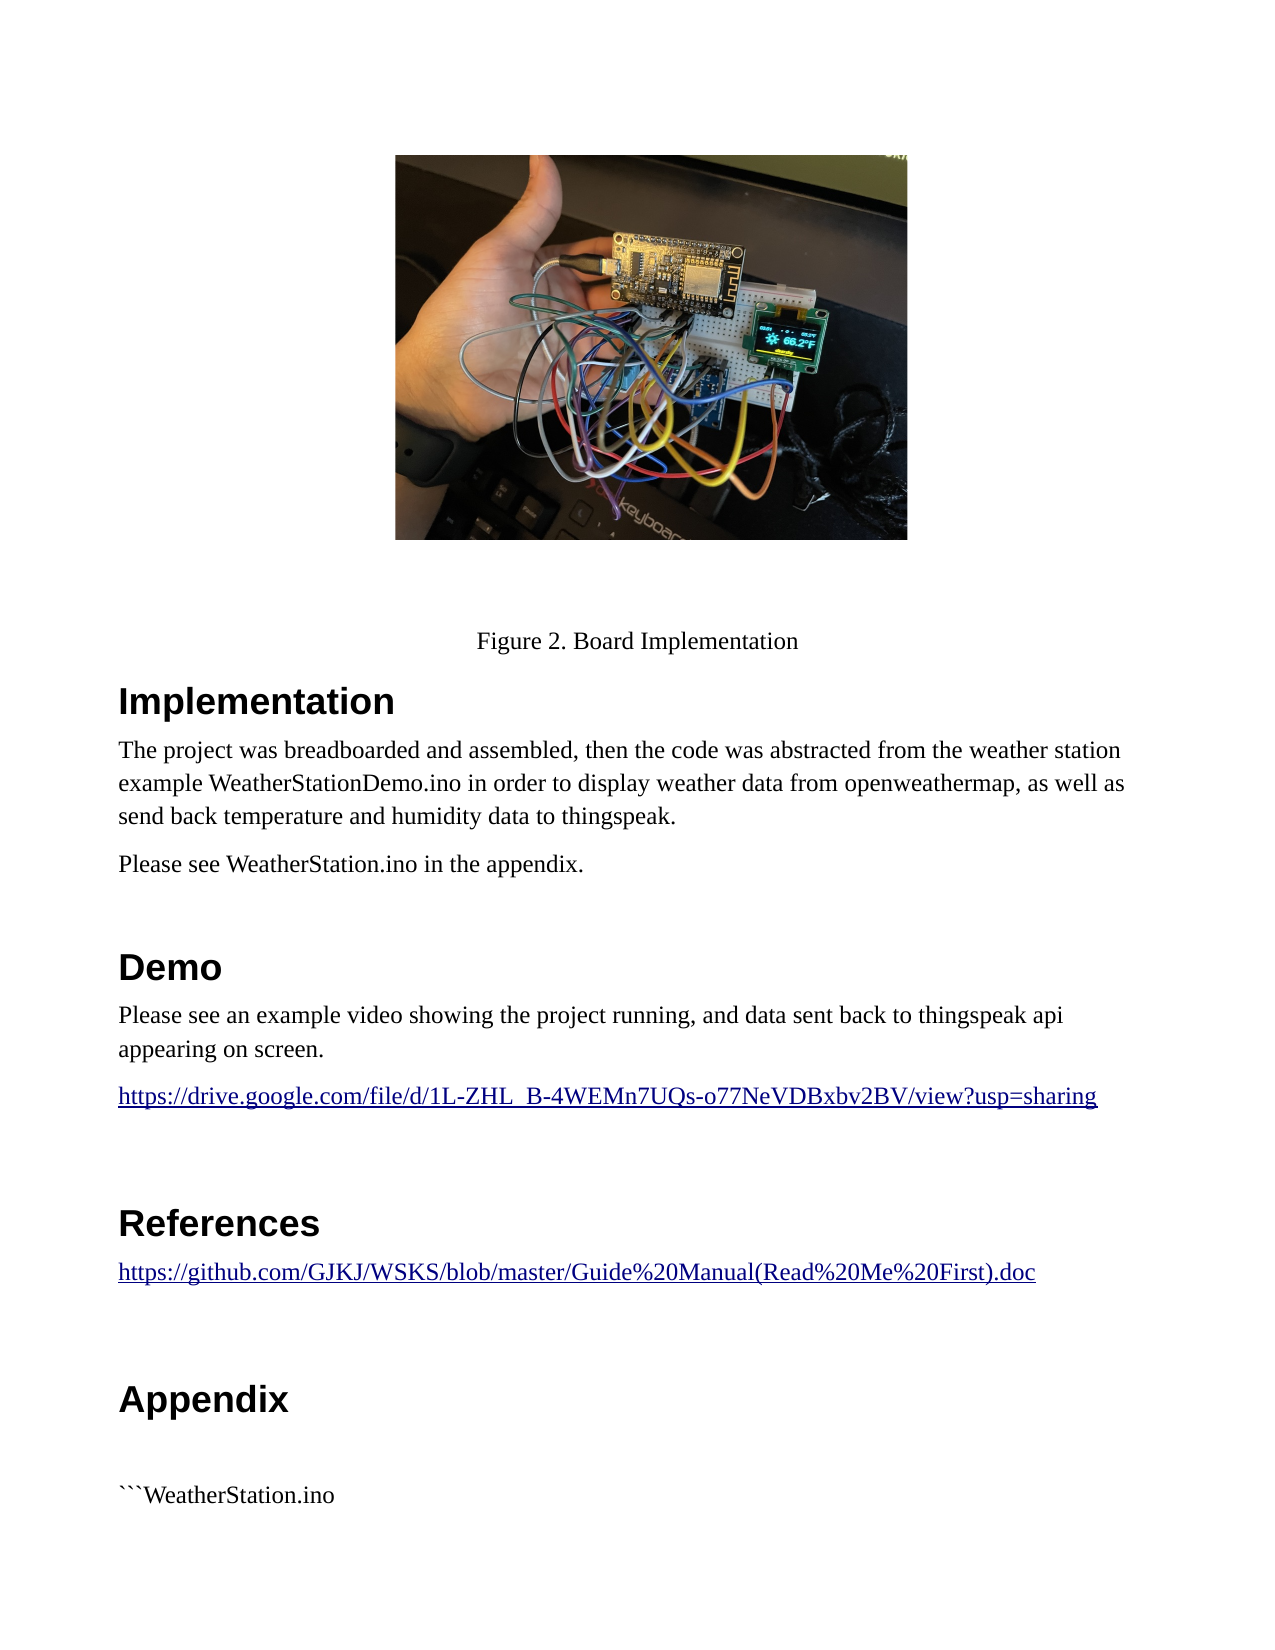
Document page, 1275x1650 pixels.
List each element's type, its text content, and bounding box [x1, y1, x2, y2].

text ```WeatherStation.ino [118, 1481, 1157, 1509]
text Please see an example video showing the project running, and data sent back to thingspeak api appearing on screen. [118, 1001, 1157, 1062]
subtitle Demo [118, 945, 1157, 988]
text https://github.com/GJKJ/WSKS/blob/master/Guide%20Manual(Read%20Me%20First).doc [118, 1257, 1157, 1286]
text Figure 2. Board Implementation [118, 626, 1157, 654]
subtitle References [118, 1201, 1157, 1244]
picture [395, 155, 908, 540]
subtitle Implementation [118, 679, 1157, 723]
text The project was breadboarded and assembled, then the code was abstracted from the weather station example WeatherStationDemo.ino in order to display weather data from openweathermap, as well as send back temperature and humidity data to thingspeak. [118, 735, 1157, 830]
text Please see WeatherStation.ino in the appendix. [118, 849, 1157, 877]
text https://drive.google.com/file/d/1L-ZHL_B-4WEMn7UQs-o77NeVDBxbv2BV/view?usp=sharing [118, 1081, 1157, 1110]
subtitle Appendix [118, 1377, 1157, 1420]
